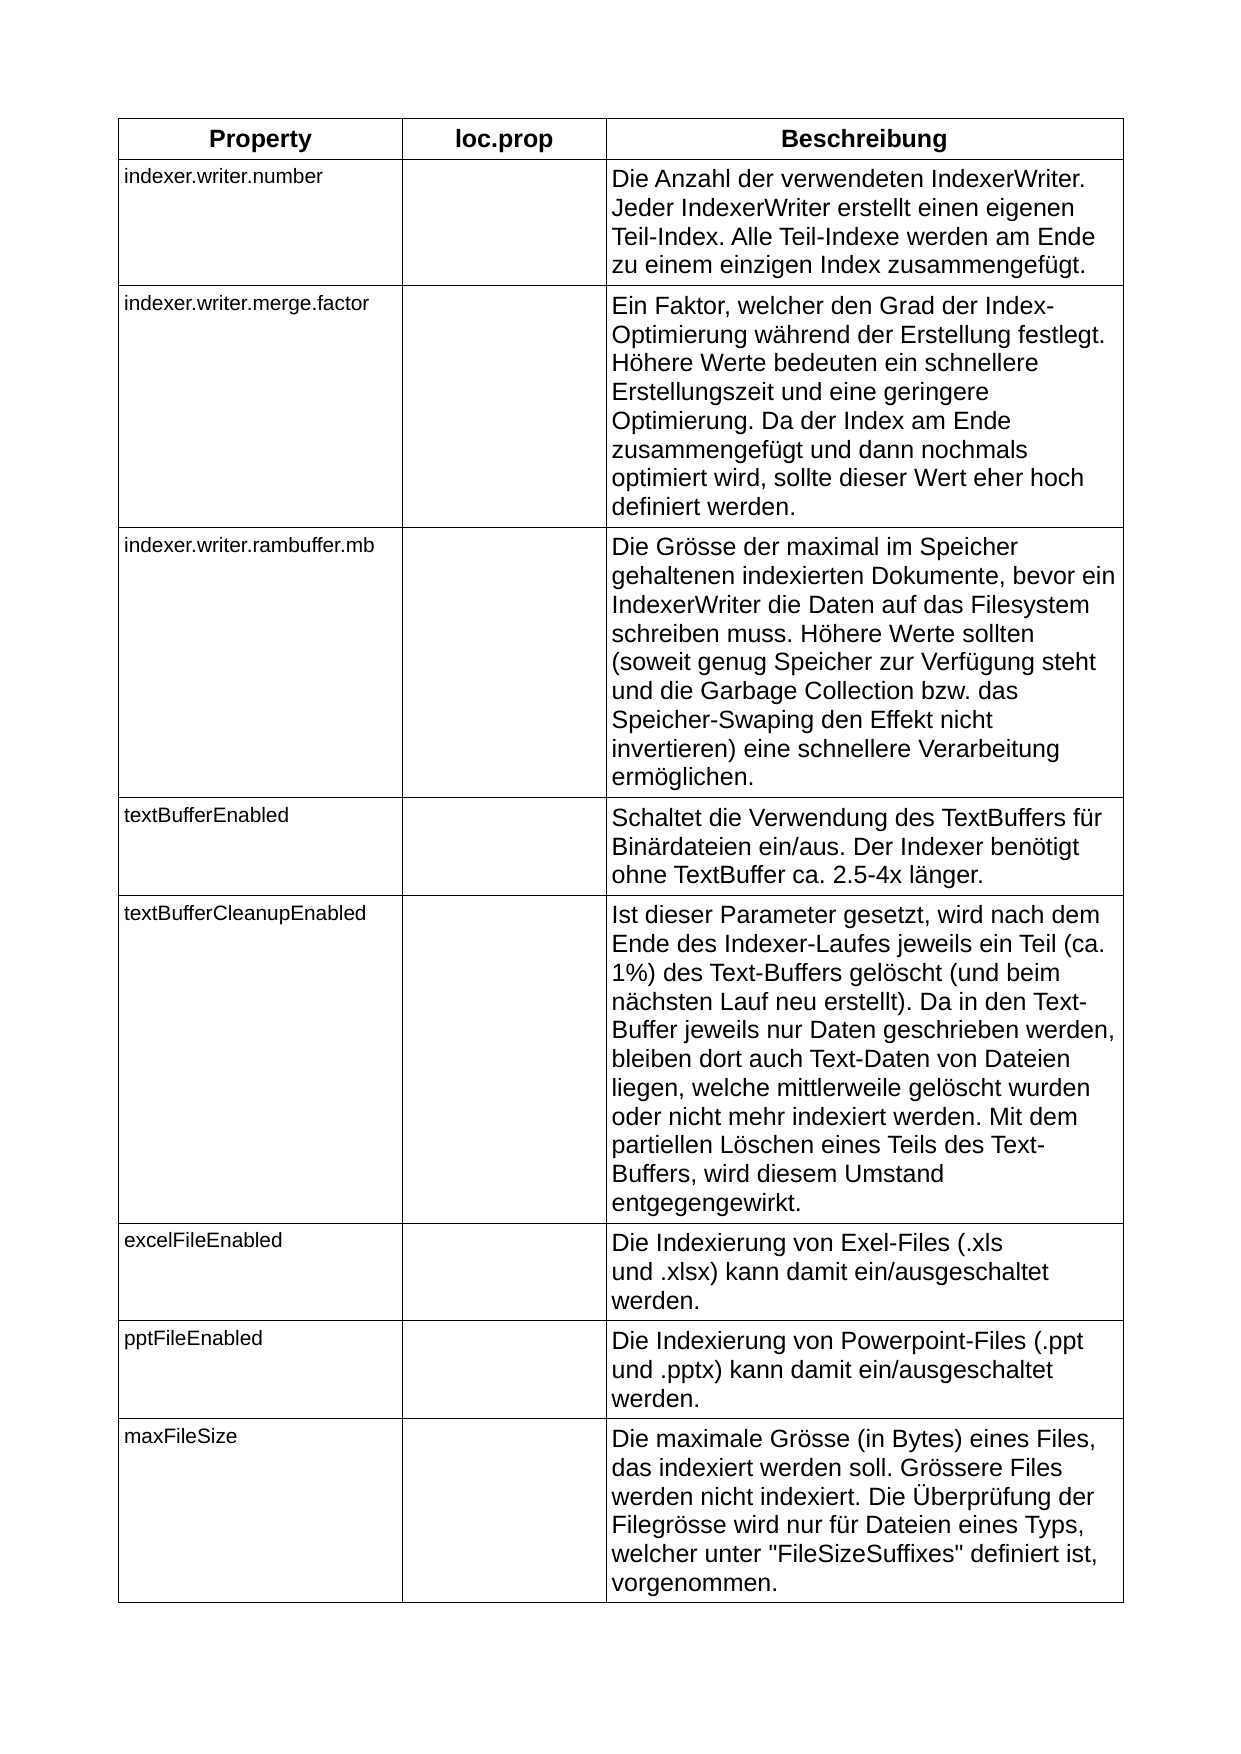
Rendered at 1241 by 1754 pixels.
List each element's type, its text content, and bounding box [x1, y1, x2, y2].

table_cell [403, 160, 606, 285]
table_cell excelFileEnabled [119, 1224, 402, 1320]
table_cell indexer.writer.rambuffer.mb [119, 528, 402, 797]
table_cell Ist dieser Parameter gesetzt, wird nach dem Ende des Indexer-Laufes jeweils ein Teil (ca. 1%) des Text-Buffers gelöscht (und beim nächsten Lauf neu erstellt). Da in den Text-Buffer jeweils nur Daten geschrieben werden, bleiben dort auch Text-Daten von Dateien liegen, welche mittlerweile gelöscht wurden oder nicht mehr indexiert werden. Mit dem partiellen Löschen eines Teils des Text-Buffers, wird diesem Umstand entgegengewirkt. [607, 896, 1123, 1222]
table_cell Schaltet die Verwendung des TextBuffers für Binärdateien ein/aus. Der Indexer benötigt ohne TextBuffer ca. 2.5-4x länger. [607, 798, 1123, 895]
table_cell [403, 528, 606, 797]
table_cell [403, 798, 606, 895]
table_header Beschreibung [607, 119, 1123, 158]
table_cell Die Indexierung von Powerpoint-Files (.ppt und .pptx) kann damit ein/ausgeschaltet werden. [607, 1321, 1123, 1418]
table_header Property [119, 119, 402, 158]
table_cell pptFileEnabled [119, 1321, 402, 1418]
table_cell [403, 1224, 606, 1320]
table_cell [403, 1321, 606, 1418]
table_cell Ein Faktor, welcher den Grad der Index-Optimierung während der Erstellung festlegt. Höhere Werte bedeuten ein schnellere Erstellungszeit und eine geringere Optimierung. Da der Index am Ende zusammengefügt und dann nochmals optimiert wird, sollte dieser Wert eher hoch definiert werden. [607, 286, 1123, 527]
table_cell textBufferCleanupEnabled [119, 896, 402, 1222]
table_cell Die Anzahl der verwendeten IndexerWriter. Jeder IndexerWriter erstellt einen eigenen Teil-Index. Alle Teil-Indexe werden am Ende zu einem einzigen Index zusammengefügt. [607, 160, 1123, 285]
table_cell Die Grösse der maximal im Speicher gehaltenen indexierten Dokumente, bevor ein IndexerWriter die Daten auf das Filesystem schreiben muss. Höhere Werte sollten (soweit genug Speicher zur Verfügung steht und die Garbage Collection bzw. das Speicher-Swaping den Effekt nicht invertieren) eine schnellere Verarbeitung ermöglichen. [607, 528, 1123, 797]
table_cell indexer.writer.merge.factor [119, 286, 402, 527]
table_cell [403, 896, 606, 1222]
table_cell textBufferEnabled [119, 798, 402, 895]
table_cell Die maximale Grösse (in Bytes) eines Files, das indexiert werden soll. Grössere Files werden nicht indexiert. Die Überprüfung der Filegrösse wird nur für Dateien eines Typs, welcher unter "FileSizeSuffixes" definiert ist, vorgenommen. [607, 1419, 1123, 1602]
table_cell Die Indexierung von Exel-Files (.xls und .xlsx) kann damit ein/ausgeschaltet werden. [607, 1224, 1123, 1320]
table_cell [403, 1419, 606, 1602]
table_cell maxFileSize [119, 1419, 402, 1602]
table_header loc.prop [403, 119, 606, 158]
table_cell [403, 286, 606, 527]
table_cell indexer.writer.number [119, 160, 402, 285]
